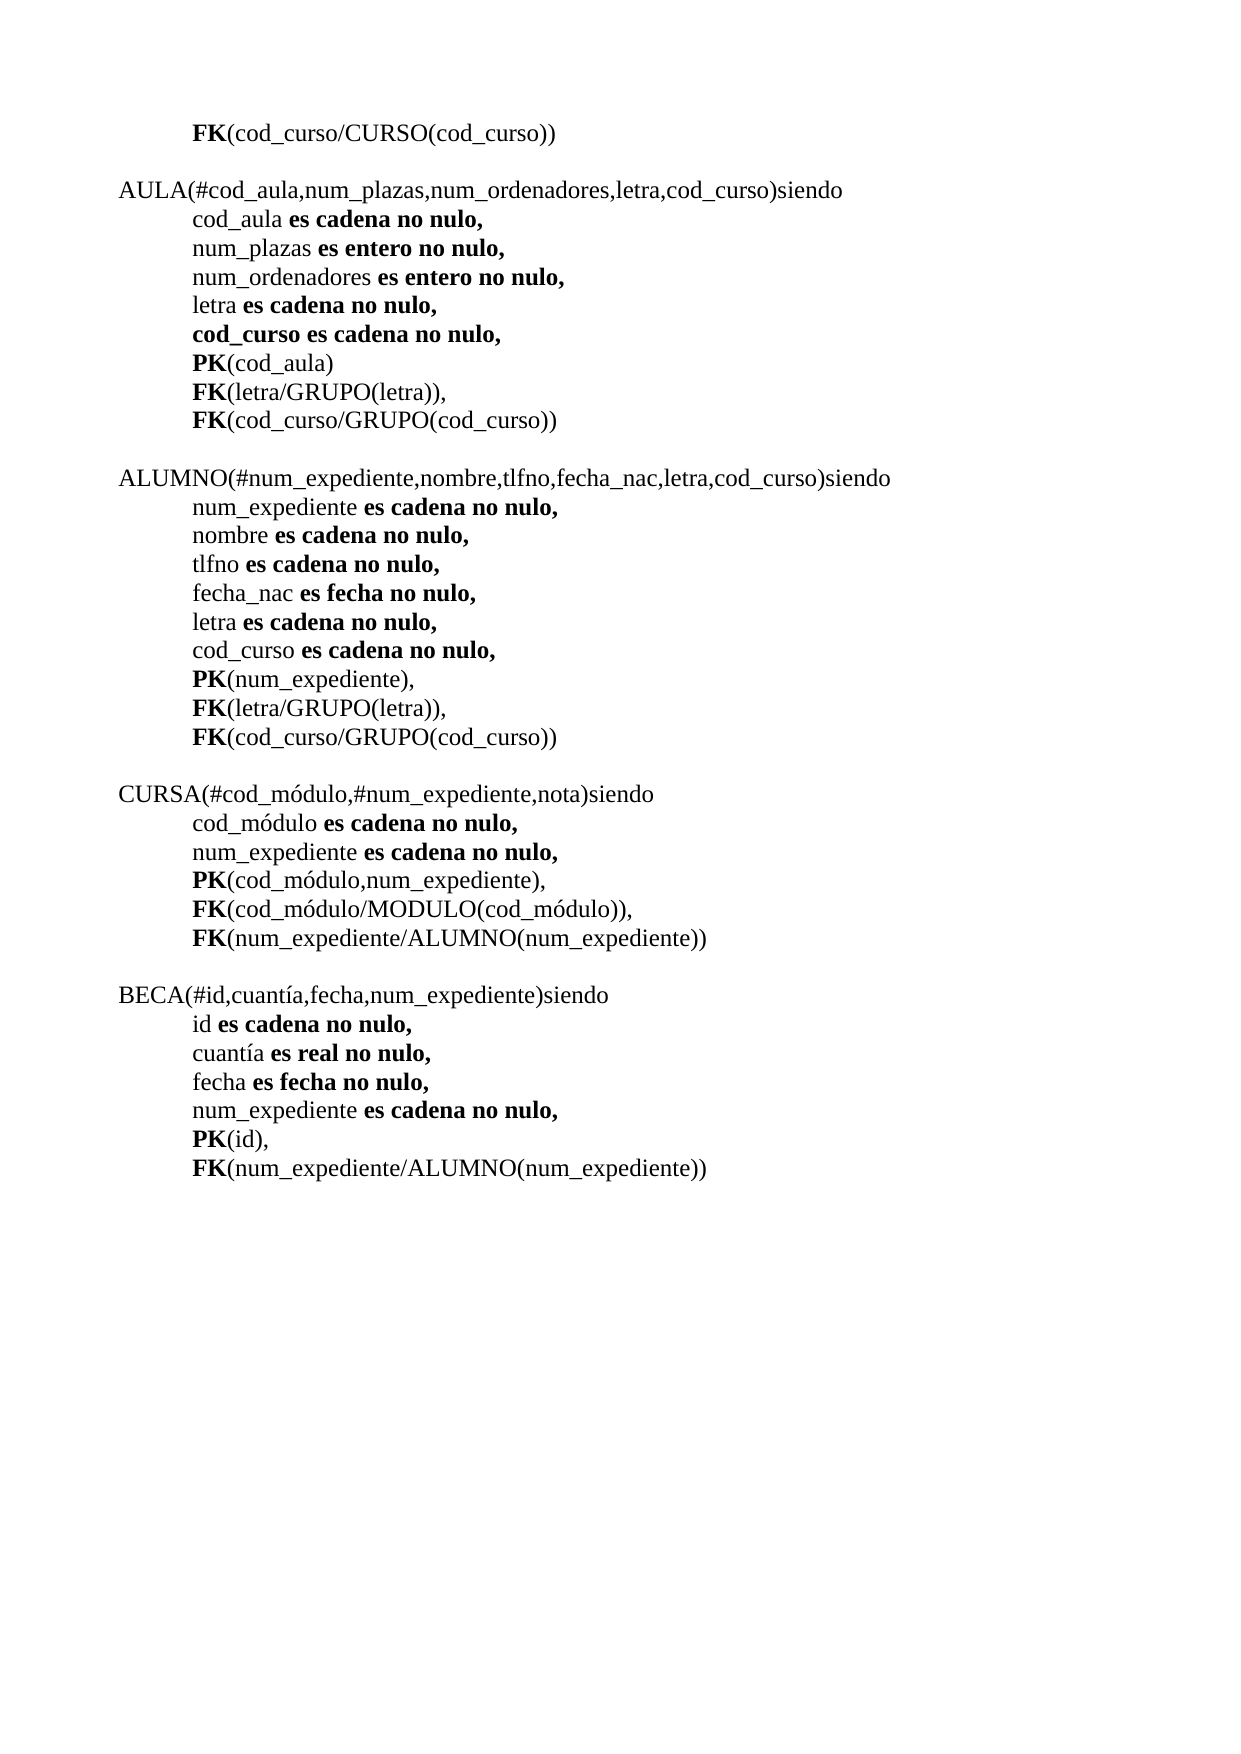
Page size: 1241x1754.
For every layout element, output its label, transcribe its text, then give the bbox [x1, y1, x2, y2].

text num_expediente es cadena no nulo, [192, 1096, 1122, 1124]
text PK(id), [192, 1124, 1122, 1153]
text PK(cod_aula) [192, 348, 1122, 377]
text num_expediente es cadena no nulo, [192, 492, 1122, 521]
text num_plazas es entero no nulo, [192, 233, 1122, 262]
text PK(num_expediente), [192, 664, 1122, 693]
text BECA(#id,cuantía,fecha,num_expediente)siendo [118, 981, 1122, 1009]
text CURSA(#cod_módulo,#num_expediente,nota)siendo [118, 779, 1122, 808]
text FK(letra/GRUPO(letra)), [192, 693, 1122, 722]
text cod_curso es cadena no nulo, [192, 319, 1122, 348]
text PK(cod_módulo,num_expediente), [192, 866, 1122, 894]
text fecha_nac es fecha no nulo, [192, 578, 1122, 607]
text id es cadena no nulo, [192, 1009, 1122, 1038]
text FK(num_expediente/ALUMNO(num_expediente)) [192, 923, 1122, 952]
text tlfno es cadena no nulo, [192, 549, 1122, 578]
text nombre es cadena no nulo, [192, 521, 1122, 549]
text FK(cod_módulo/MODULO(cod_módulo)), [192, 894, 1122, 923]
text cod_módulo es cadena no nulo, [192, 808, 1122, 837]
text FK(cod_curso/GRUPO(cod_curso)) [192, 722, 1122, 751]
text FK(cod_curso/CURSO(cod_curso)) [192, 118, 1122, 147]
text cod_curso es cadena no nulo, [192, 636, 1122, 664]
text num_expediente es cadena no nulo, [192, 837, 1122, 866]
text letra es cadena no nulo, [192, 607, 1122, 636]
text FK(num_expediente/ALUMNO(num_expediente)) [192, 1153, 1122, 1182]
text AULA(#cod_aula,num_plazas,num_ordenadores,letra,cod_curso)siendo [118, 176, 1122, 204]
text ALUMNO(#num_expediente,nombre,tlfno,fecha_nac,letra,cod_curso)siendo [118, 463, 1122, 492]
text cuantía es real no nulo, [192, 1038, 1122, 1067]
text num_ordenadores es entero no nulo, [192, 262, 1122, 291]
text FK(letra/GRUPO(letra)), [192, 377, 1122, 406]
text cod_aula es cadena no nulo, [192, 204, 1122, 233]
text fecha es fecha no nulo, [192, 1067, 1122, 1096]
text FK(cod_curso/GRUPO(cod_curso)) [192, 406, 1122, 434]
text letra es cadena no nulo, [192, 291, 1122, 319]
